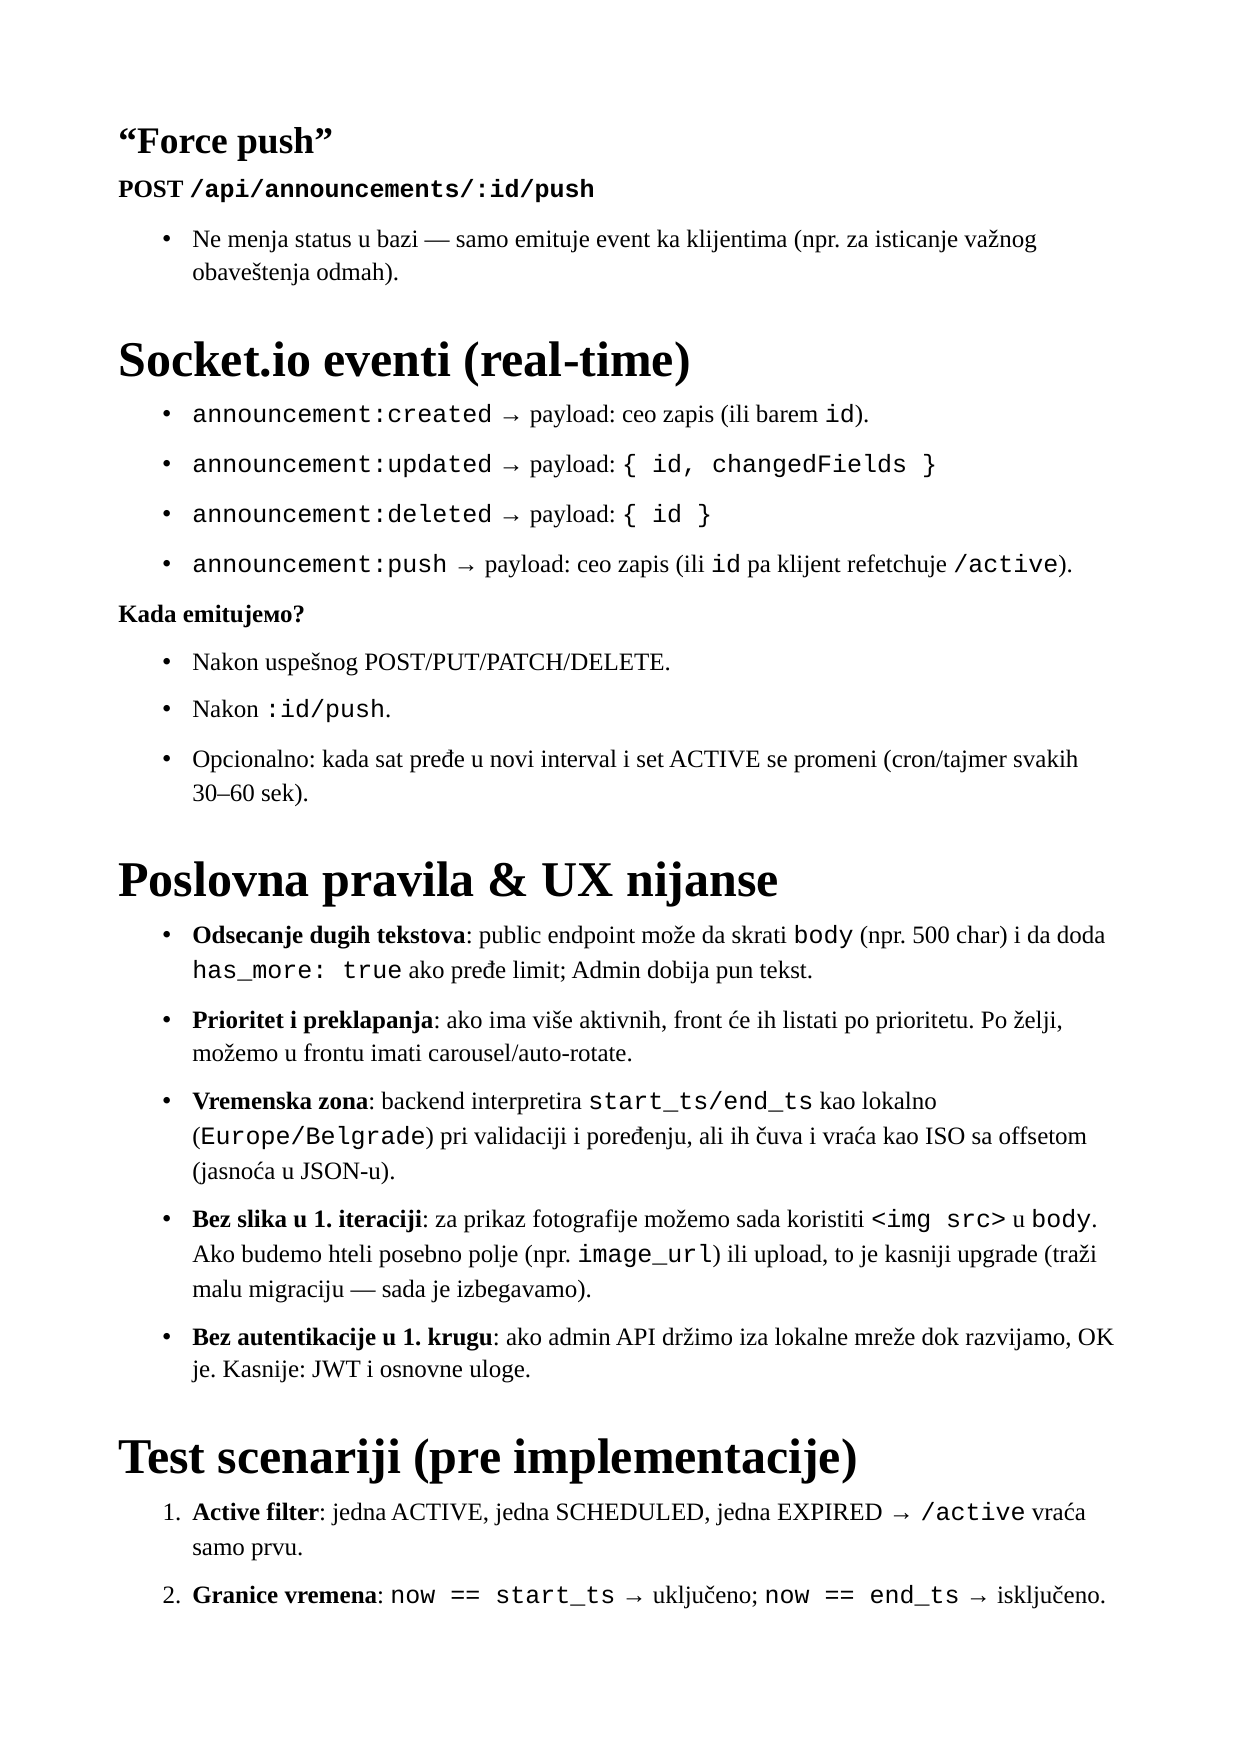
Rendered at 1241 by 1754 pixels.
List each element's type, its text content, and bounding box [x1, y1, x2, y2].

list Vremenska zona: backend interpretira start_ts/end_ts kao lokalno (Europe/Belgrade) pri validaciji i poređenju, ali ih čuva i vraća kao ISO sa offsetom (jasnoća u JSON-u). [162, 1086, 1122, 1185]
list Ne menja status u bazi — samo emituje event ka klijentima (npr. za isticanje važnog obaveštenja odmah). [162, 224, 1122, 286]
subtitle Test scenariji (pre implementacije) [118, 1427, 1122, 1485]
list announcement:updated → payload: { id, changedFields } [162, 449, 1122, 480]
subtitle “Force push” [118, 118, 1122, 161]
list Bez autentikacije u 1. krugu: ako admin API držimo iza lokalne mreže dok razvijamo, OK je. Kasnije: JWT i osnovne uloge. [162, 1322, 1122, 1383]
subtitle Socket.io eventi (real‑time) [118, 329, 1122, 387]
list announcement:push → payload: ceo zapis (ili id pa klijent refetchuje /active). [162, 549, 1122, 580]
text POST /api/announcements/:id/push [118, 174, 1122, 204]
subtitle Poslovna pravila & UX nijanse [118, 850, 1122, 908]
list Bez slika u 1. iteraciji: za prikaz fotografije možemo sada koristiti <img src> u body. Ako budemo hteli posebno polje (npr. image_url) ili upload, to je kasniji upgrade (traži malu migraciju — sada je izbegavamo). [162, 1204, 1122, 1303]
list announcement:created → payload: ceo zapis (ili barem id). [162, 399, 1122, 430]
list Active filter: jedna ACTIVE, jedna SCHEDULED, jedna EXPIRED → /active vraća samo prvu. [162, 1497, 1122, 1561]
list announcement:deleted → payload: { id } [162, 499, 1122, 530]
list Nakon :id/push. [162, 694, 1122, 725]
list Opcionalno: kada sat pređe u novi interval i set ACTIVE se promeni (cron/tajmer svakih 30–60 sek). [162, 744, 1122, 806]
list Granice vremena: now == start_ts → uključeno; now == end_ts → isključeno. [162, 1580, 1122, 1611]
list Nakon uspešnog POST/PUT/PATCH/DELETE. [162, 647, 1122, 676]
text Kada emituјемо? [118, 599, 1122, 628]
list Prioritet i preklapanja: ako ima više aktivnih, front će ih listati po prioritetu. Po želji, možemo u frontu imati carousel/auto-rotate. [162, 1005, 1122, 1067]
list Odsecanje dugih tekstova: public endpoint može da skrati body (npr. 500 char) i da doda has_more: true ako pređe limit; Admin dobija pun tekst. [162, 920, 1122, 986]
